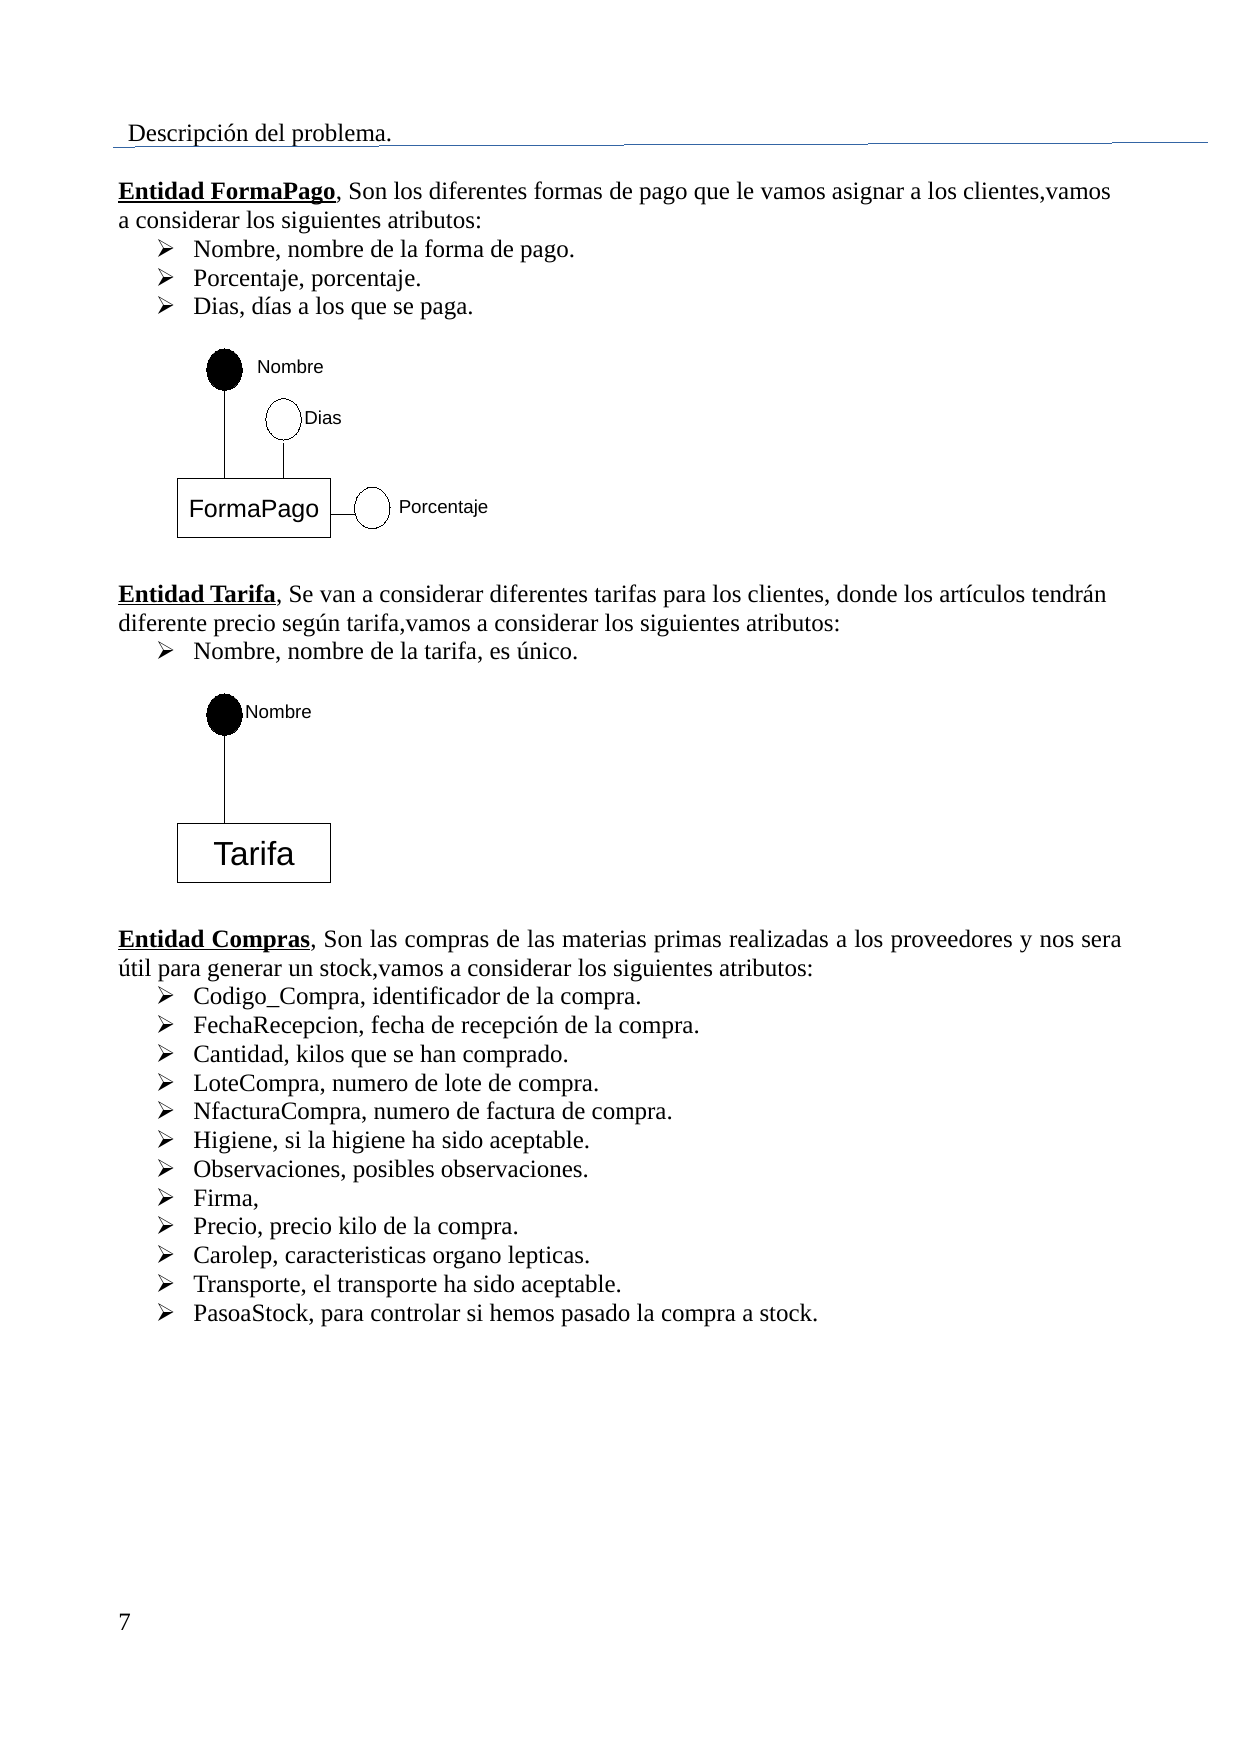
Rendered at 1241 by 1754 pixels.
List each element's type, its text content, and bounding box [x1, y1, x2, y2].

list Nombre, nombre de la tarifa, es único. [156, 636, 1122, 665]
list LoteCompra, numero de lote de compra. [156, 1068, 1122, 1096]
list Carolep, caracteristicas organo lepticas. [156, 1240, 1122, 1269]
list Higiene, si la higiene ha sido aceptable. [156, 1125, 1122, 1154]
list Observaciones, posibles observaciones. [156, 1154, 1122, 1183]
list Nombre, nombre de la forma de pago. [156, 234, 1122, 263]
list Precio, precio kilo de la compra. [156, 1211, 1122, 1240]
text Entidad FormaPago, Son los diferentes formas de pago que le vamos asignar a los clientes,vamos a considerar los siguientes atributos: [118, 176, 1122, 234]
list PasoaStock, para controlar si hemos pasado la compra a stock. [156, 1298, 1122, 1326]
list Transporte, el transporte ha sido aceptable. [156, 1269, 1122, 1298]
list Dias, días a los que se paga. [156, 291, 1122, 320]
text Entidad Compras, Son las compras de las materias primas realizadas a los proveedores y nos sera útil para generar un stock,vamos a considerar los siguientes atributos: [118, 924, 1122, 981]
list Cantidad, kilos que se han comprado. [156, 1039, 1122, 1068]
list NfacturaCompra, numero de factura de compra. [156, 1096, 1122, 1125]
list Firma, [156, 1183, 1122, 1211]
list Porcentaje, porcentaje. [156, 263, 1122, 291]
list Codigo_Compra, identificador de la compra. [156, 981, 1122, 1010]
list FechaRecepcion, fecha de recepción de la compra. [156, 1010, 1122, 1039]
text Entidad Tarifa, Se van a considerar diferentes tarifas para los clientes, donde los artículos tendrán diferente precio según tarifa,vamos a considerar los siguientes atributos: [118, 579, 1122, 636]
